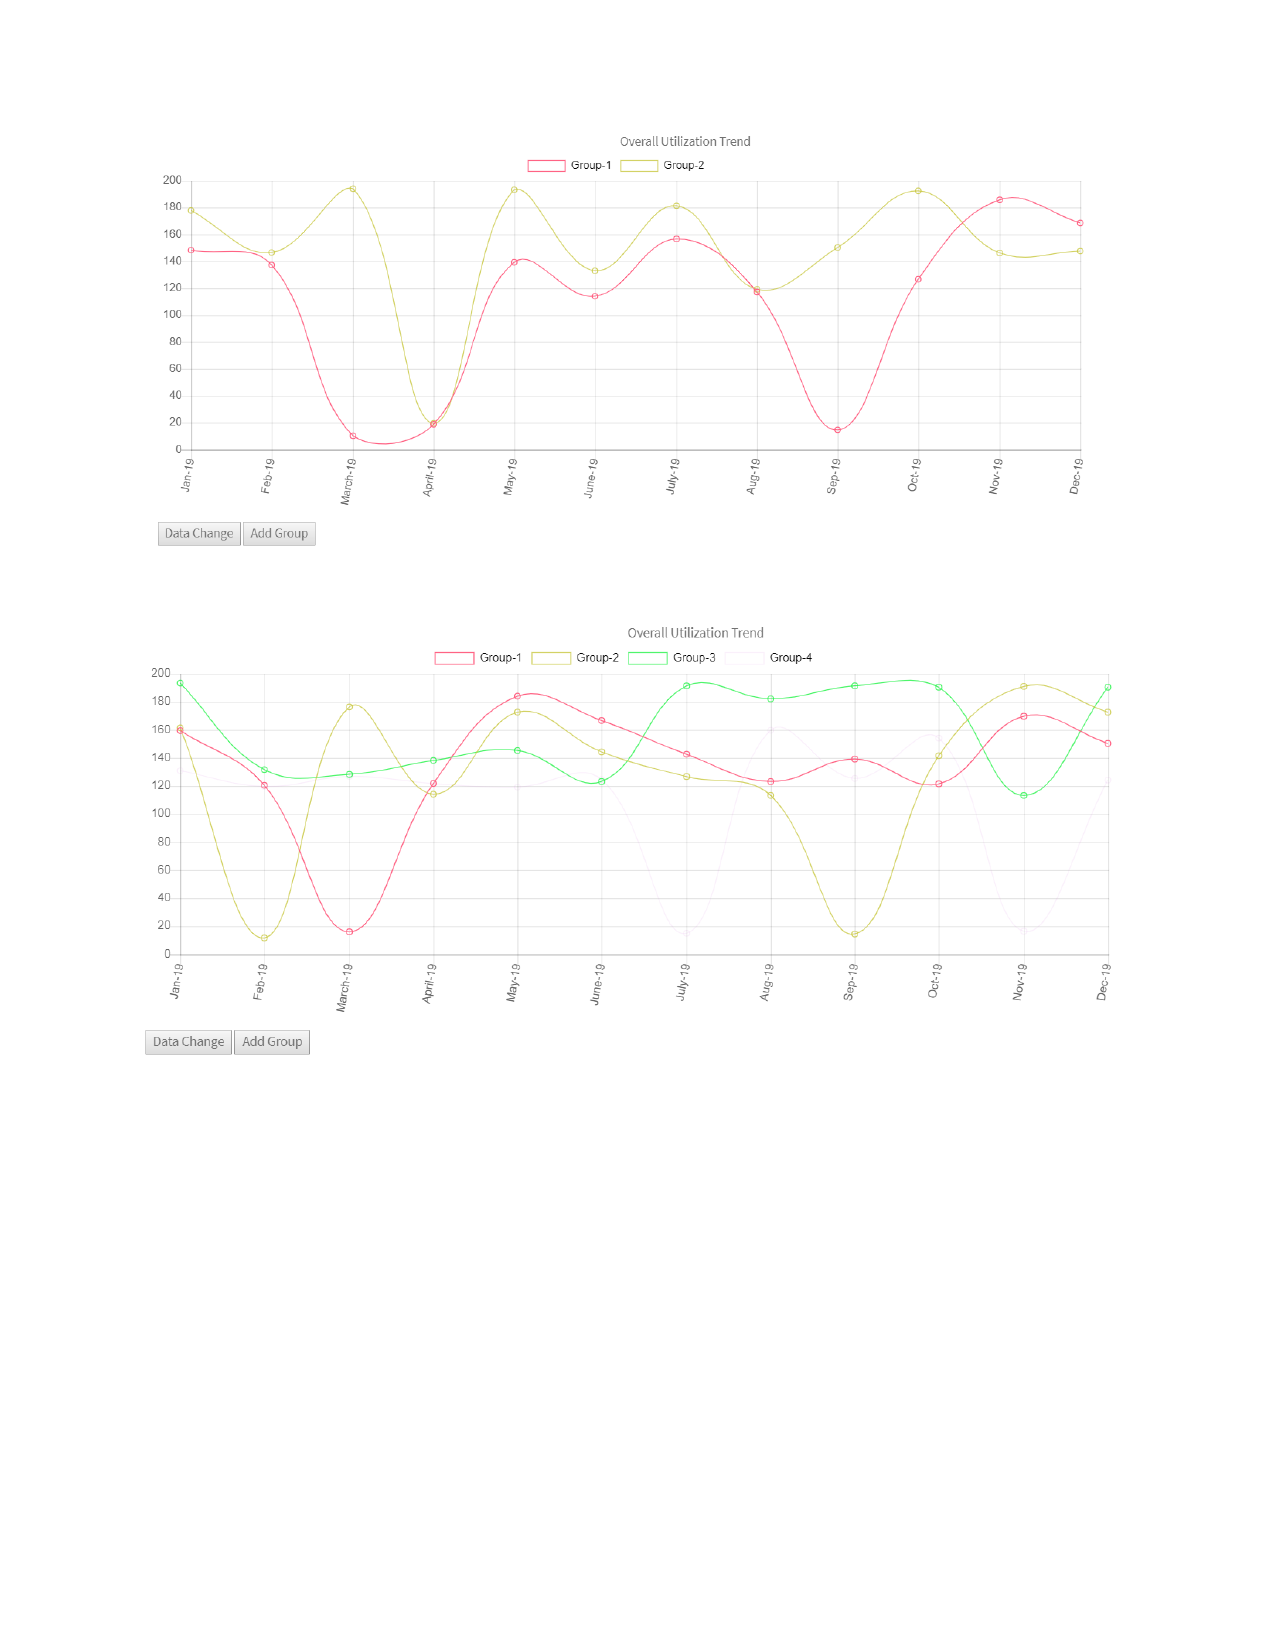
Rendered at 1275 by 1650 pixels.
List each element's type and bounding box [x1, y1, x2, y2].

picture [118, 118, 1157, 563]
picture [118, 620, 1157, 1068]
